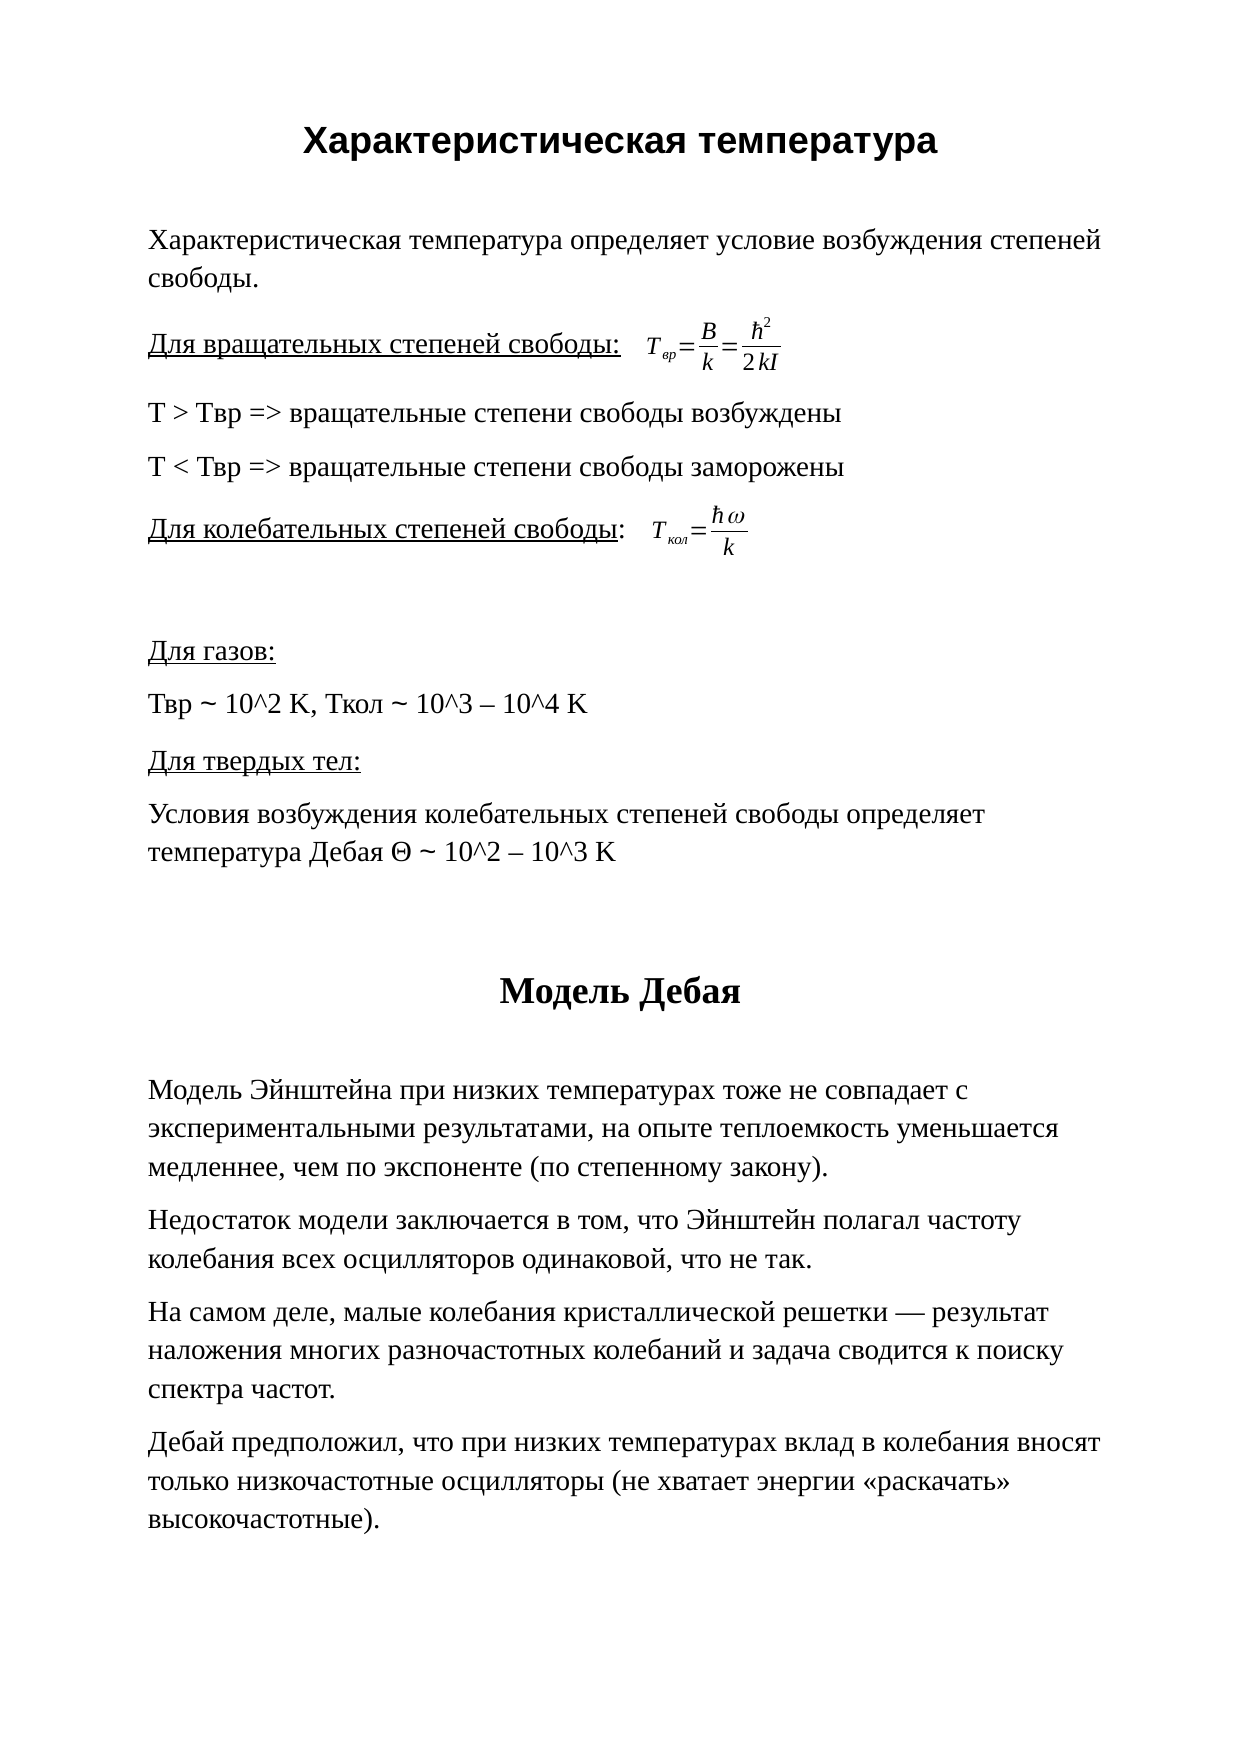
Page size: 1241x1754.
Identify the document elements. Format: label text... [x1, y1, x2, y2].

text Для твердых тел: [148, 743, 1122, 776]
text Для газов: [148, 633, 1122, 667]
text На самом деле, малые колебания кристаллической решетки — результат наложения многих разночастотных колебаний и задача сводится к поиску спектра частот. [148, 1294, 1122, 1404]
text T > Tвр => вращательные степени свободы возбуждены [148, 396, 1122, 429]
subtitle Характеристическая температура [118, 118, 1122, 162]
text Т < Твр => вращательные степени свободы заморожены [148, 449, 1122, 482]
text Характеристическая температура определяет условие возбуждения степеней свободы. [148, 222, 1122, 294]
text Для вращательных степеней свободы: [148, 313, 1122, 376]
text Условия возбуждения колебательных степеней свободы определяет температура Дебая Θ ~ 10^2 – 10^3 K [148, 796, 1122, 870]
text Недостаток модели заключается в том, что Эйнштейн полагал частоту колебания всех осцилляторов одинаковой, что не так. [148, 1202, 1122, 1274]
text Твр ~ 10^2 K, Ткол ~ 10^3 – 10^4 K [148, 687, 1122, 723]
text Дебай предположил, что при низких температурах вклад в колебания вносят только низкочастотные осцилляторы (не хватает энергии «раскачать» высокочастотные). [148, 1424, 1122, 1535]
text Модель Эйнштейна при низких температурах тоже не совпадает с экспериментальными результатами, на опыте теплоемкость уменьшается медленнее, чем по экспоненте (по степенному закону). [148, 1072, 1122, 1183]
subtitle Модель Дебая [118, 968, 1122, 1012]
text Для колебательных степеней свободы: [148, 502, 1122, 561]
